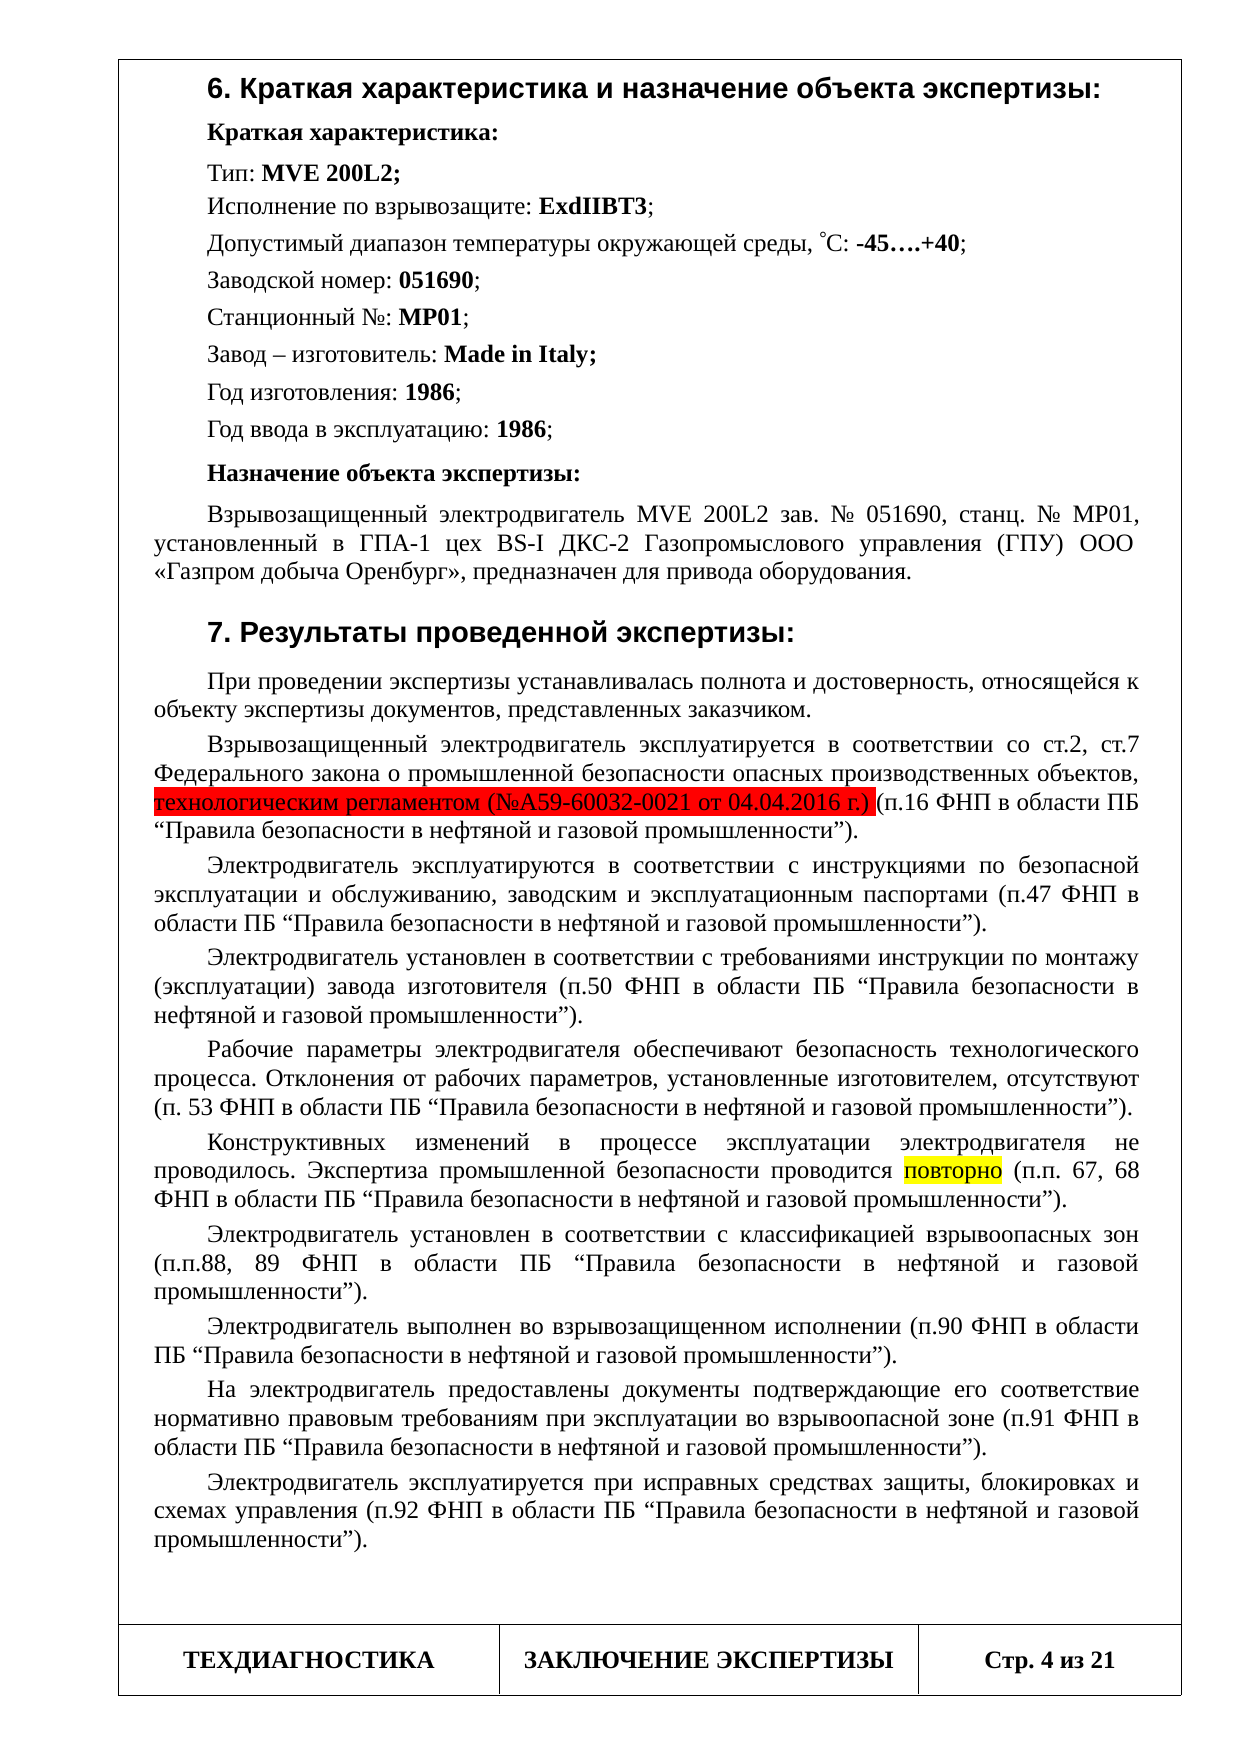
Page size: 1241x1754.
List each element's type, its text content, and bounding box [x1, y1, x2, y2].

text 7. Результаты проведенной экспертизы: [154, 614, 1152, 648]
text Взрывозащищенный электродвигатель эксплуатируется в соответствии со ст.2, ст.7 Федерального закона о промышленной безопасности опасных производственных объектов, технологическим регламентом (№А59-60032-0021 от 04.04.2016 г.) (п.16 ФНП в области ПБ “Правила безопасности в нефтяной и газовой промышленности”). [154, 729, 1140, 844]
text Краткая характеристика: [154, 117, 1152, 146]
text На электродвигатель предоставлены документы подтверждающие его соответствие нормативно правовым требованиям при эксплуатации во взрывоопасной зоне (п.91 ФНП в области ПБ “Правила безопасности в нефтяной и газовой промышленности”). [154, 1374, 1140, 1461]
text Электродвигатель установлен в соответствии с классификацией взрывоопасных зон (п.п.88, 89 ФНП в области ПБ “Правила безопасности в нефтяной и газовой промышленности”). [154, 1219, 1140, 1305]
text При проведении экспертизы устанавливалась полнота и достоверность, относящейся к объекту экспертизы документов, представленных заказчиком. [154, 666, 1140, 723]
text Электродвигатель установлен в соответствии с требованиями инструкции по монтажу (эксплуатации) завода изготовителя (п.50 ФНП в области ПБ “Правила безопасности в нефтяной и газовой промышленности”). [154, 942, 1140, 1029]
text 6. Краткая характеристика и назначение объекта экспертизы: [154, 71, 1140, 104]
text Рабочие параметры электродвигателя обеспечивают безопасность технологического процесса. Отклонения от рабочих параметров, установленные изготовителем, отсутствуют (п. 53 ФНП в области ПБ “Правила безопасности в нефтяной и газовой промышленности”). [154, 1034, 1140, 1121]
text Электродвигатель выполнен во взрывозащищенном исполнении (п.90 ФНП в области ПБ “Правила безопасности в нефтяной и газовой промышленности”). [154, 1311, 1140, 1369]
text Станционный №: MP01; [154, 302, 1152, 331]
text Тип: MVE 200L2; [154, 158, 1152, 187]
text Взрывозащищенный электродвигатель MVE 200L2 зав. № 051690, станц. № MP01, установленный в ГПА-1 цех BS-I ДКС-2 Газопромыслового управления (ГПУ) ООО «Газпром добыча Оренбург», предназначен для привода оборудования. [154, 499, 1140, 585]
text Год ввода в эксплуатацию: 1986; [154, 414, 1152, 442]
text Электродвигатель эксплуатируются в соответствии с инструкциями по безопасной эксплуатации и обслуживанию, заводским и эксплуатационным паспортами (п.47 ФНП в области ПБ “Правила безопасности в нефтяной и газовой промышленности”). [154, 850, 1140, 936]
text Электродвигатель эксплуатируется при исправных средствах защиты, блокировках и схемах управления (п.92 ФНП в области ПБ “Правила безопасности в нефтяной и газовой промышленности”). [154, 1467, 1140, 1553]
text Допустимый диапазон температуры окружающей среды, °С: -45….+40; [154, 228, 1152, 257]
text Назначение объекта экспертизы: [154, 458, 1152, 487]
text Заводской номер: 051690; [154, 265, 1152, 294]
text Исполнение по взрывозащите: ExdIIBT3; [154, 191, 1152, 220]
text Конструктивных изменений в процессе эксплуатации электродвигателя не проводилось. Экспертиза промышленной безопасности проводится повторно (п.п. 67, 68 ФНП в области ПБ “Правила безопасности в нефтяной и газовой промышленности”). [154, 1127, 1140, 1213]
text Завод – изготовитель: Made in Italy; [154, 339, 1152, 368]
text Год изготовления: 1986; [154, 377, 1152, 405]
